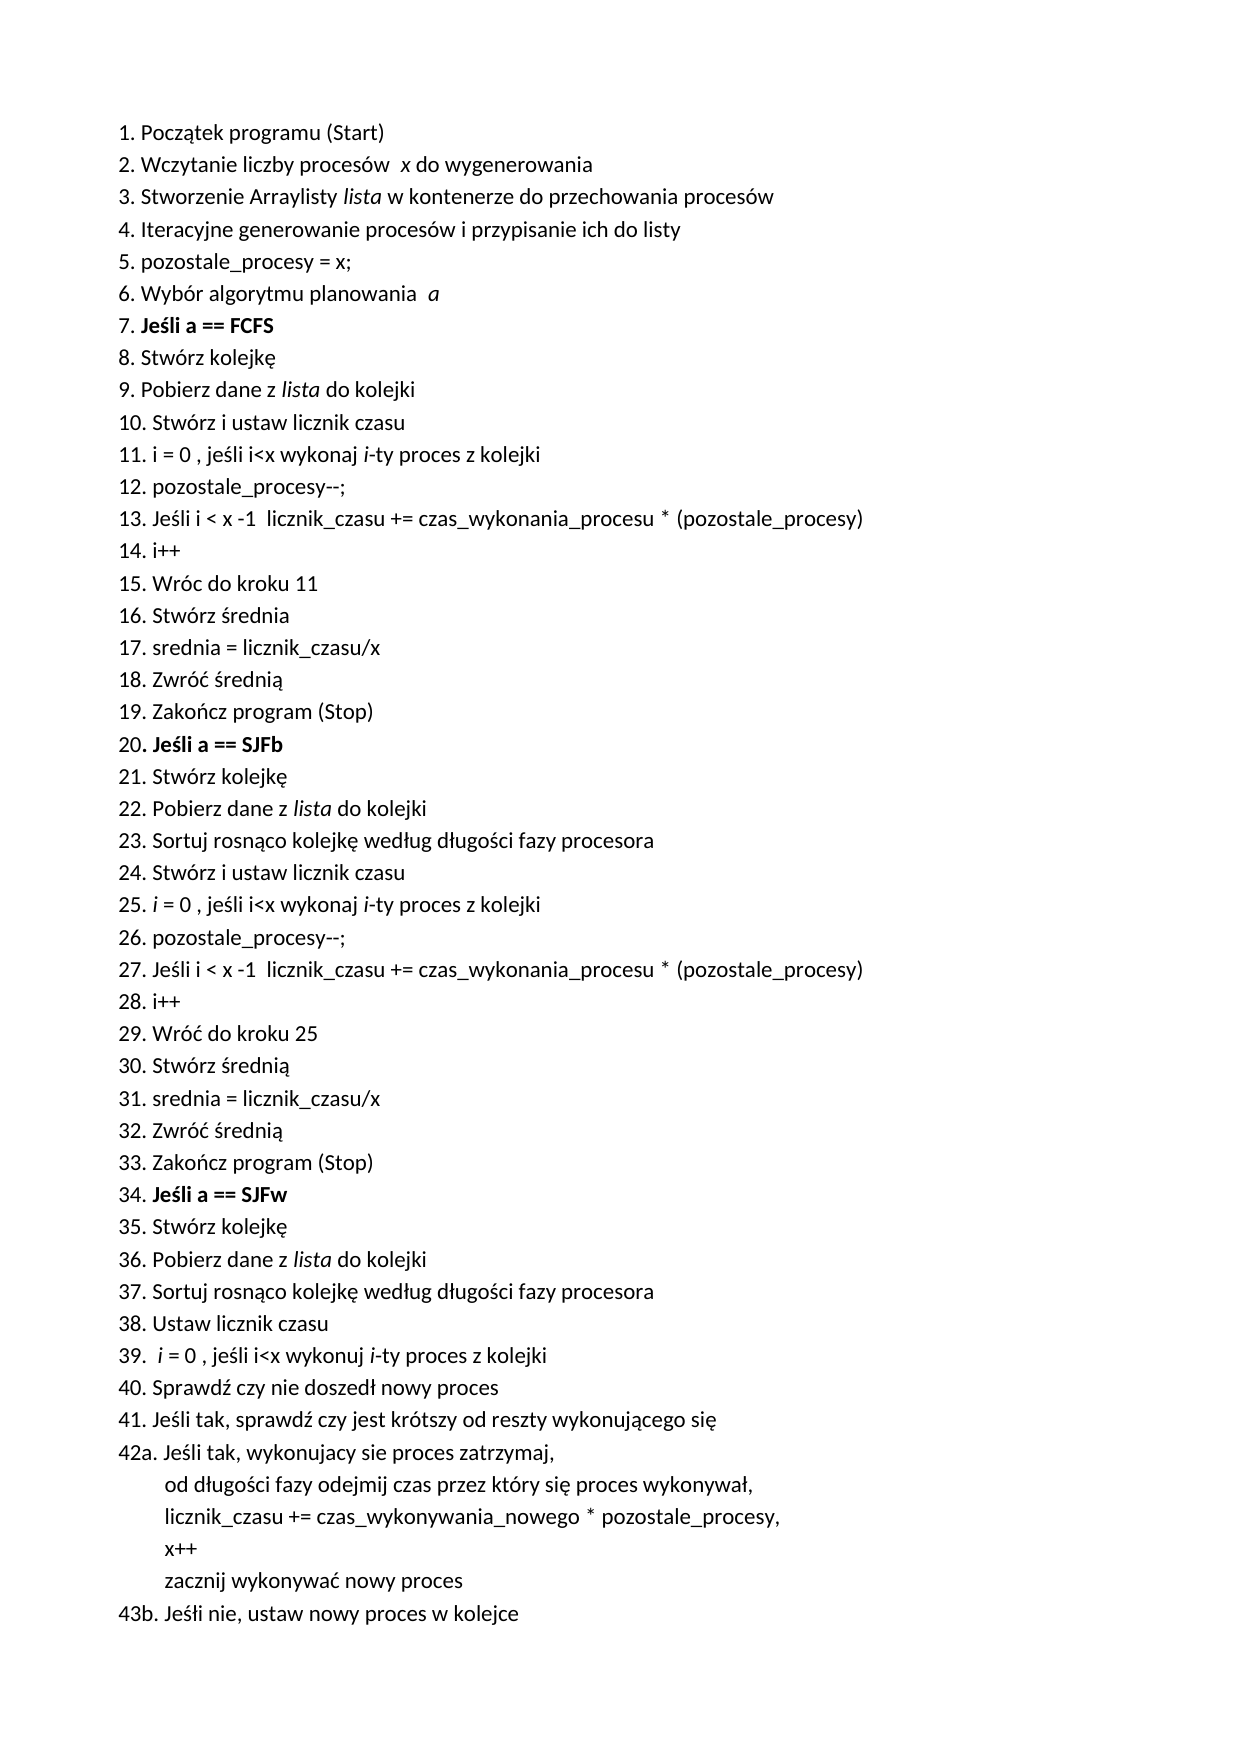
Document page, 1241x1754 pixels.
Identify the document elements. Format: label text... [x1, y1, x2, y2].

text 1. Początek programu (Start) 2. Wczytanie liczby procesów x do wygenerowania 3. Stworzenie Arraylisty lista w kontenerze do przechowania procesów 4. Iteracyjne generowanie procesów i przypisanie ich do listy 5. pozostale_procesy = x; 6. Wybór algorytmu planowania a 7. Jeśli a == FCFS 8. Stwórz kolejkę 9. Pobierz dane z lista do kolejki 10. Stwórz i ustaw licznik czasu 11. i = 0 , jeśli i<x wykonaj i-ty proces z kolejki 12. pozostale_procesy--; 13. Jeśli i < x -1 licznik_czasu += czas_wykonania_procesu * (pozostale_procesy) 14. i++ 15. Wróc do kroku 11 16. Stwórz średnia 17. srednia = licznik_czasu/x 18. Zwróć średnią 19. Zakończ program (Stop) 20. Jeśli a == SJFb 21. Stwórz kolejkę 22. Pobierz dane z lista do kolejki 23. Sortuj rosnąco kolejkę według długości fazy procesora 24. Stwórz i ustaw licznik czasu 25. i = 0 , jeśli i<x wykonaj i-ty proces z kolejki 26. pozostale_procesy--; 27. Jeśli i < x -1 licznik_czasu += czas_wykonania_procesu * (pozostale_procesy) 28. i++ 29. Wróć do kroku 25 30. Stwórz średnią 31. srednia = licznik_czasu/x 32. Zwróć średnią 33. Zakończ program (Stop) 34. Jeśli a == SJFw 35. Stwórz kolejkę 36. Pobierz dane z lista do kolejki 37. Sortuj rosnąco kolejkę według długości fazy procesora 38. Ustaw licznik czasu 39. i = 0 , jeśli i<x wykonuj i-ty proces z kolejki 40. Sprawdź czy nie doszedł nowy proces 41. Jeśli tak, sprawdź czy jest krótszy od reszty wykonującego się 42a. Jeśli tak, wykonujacy sie proces zatrzymaj, od długości fazy odejmij czas przez który się proces wykonywał, licznik_czasu += czas_wykonywania_nowego * pozostale_procesy, x++ zacznij wykonywać nowy proces 43b. Jeśłi nie, ustaw nowy proces w kolejce [118, 118, 1122, 1627]
